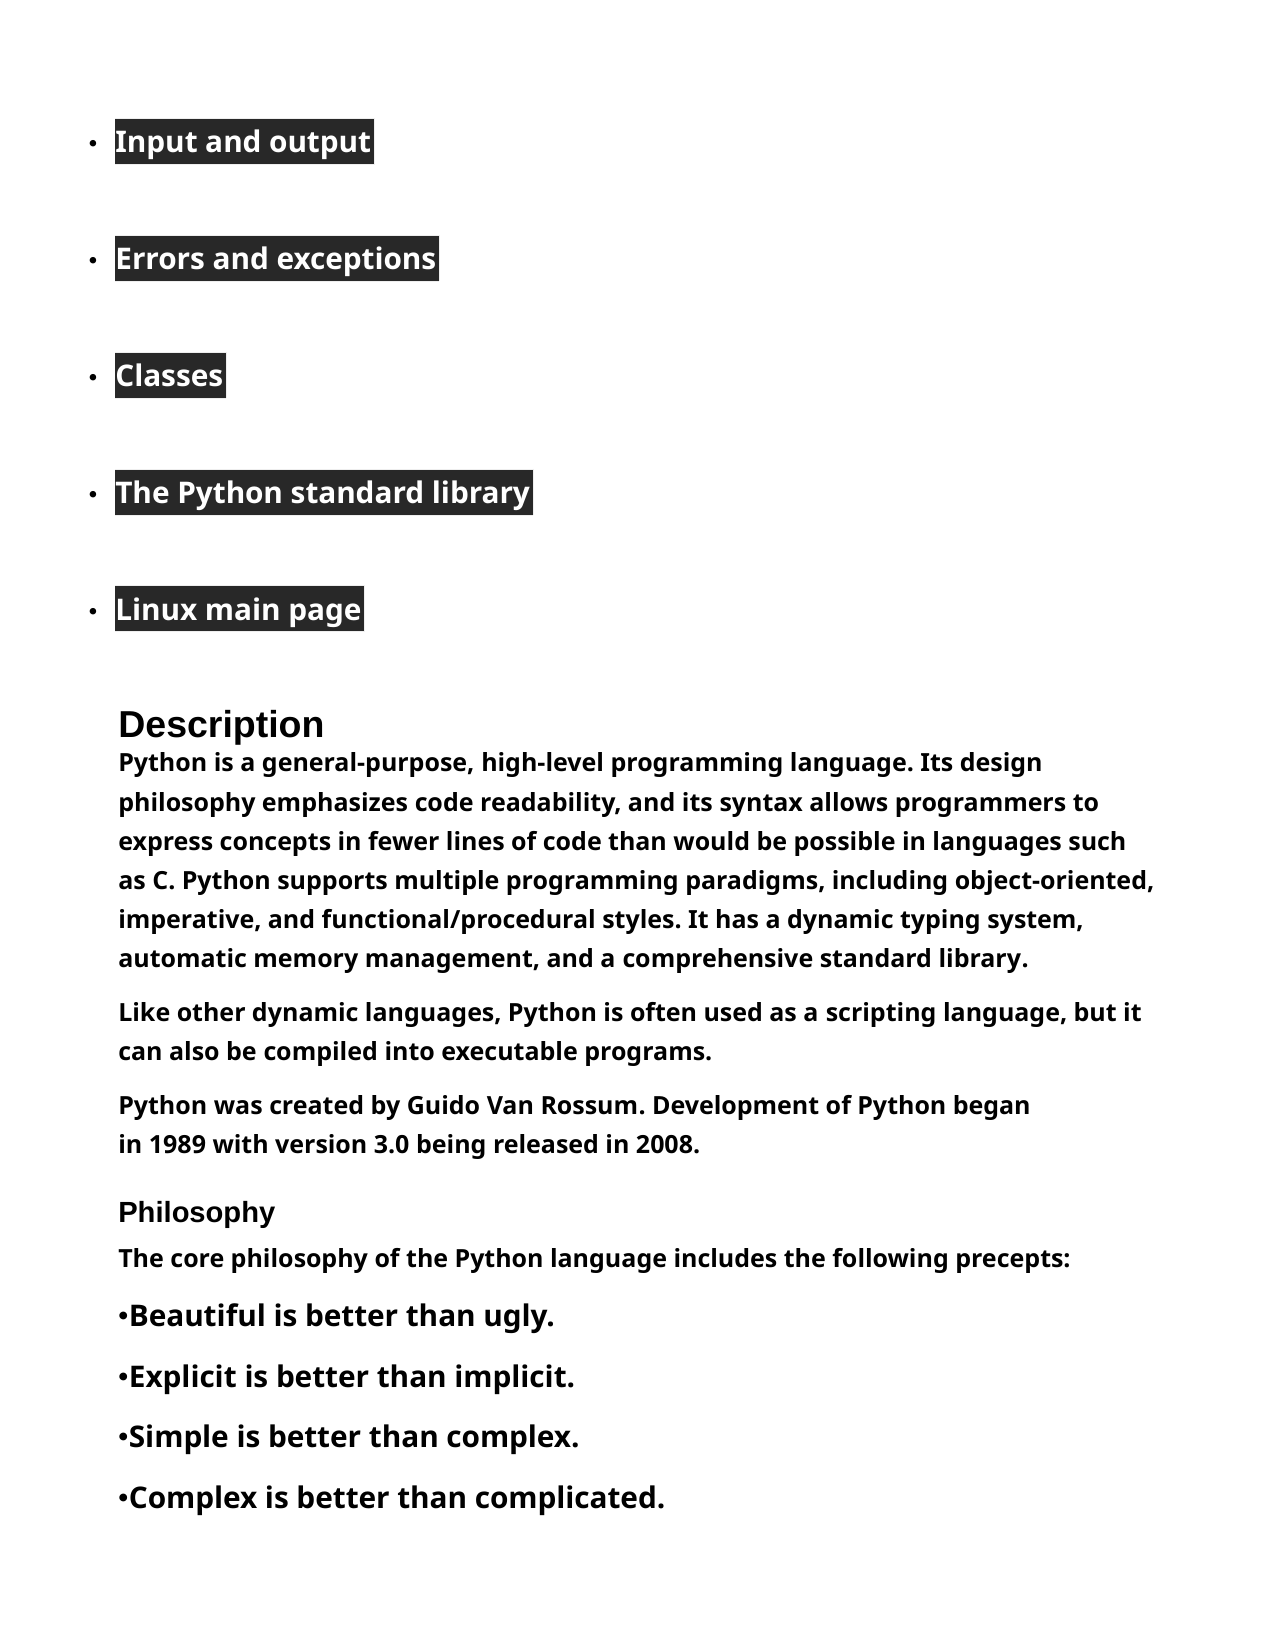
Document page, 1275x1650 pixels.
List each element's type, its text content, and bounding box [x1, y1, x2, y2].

list Beautiful is better than ugly. [118, 1295, 1157, 1335]
list Errors and exceptions [118, 236, 439, 281]
list Linux main page [118, 586, 364, 631]
text Python is a general-purpose, high-level programming language. Its design philosophy emphasizes code readability, and its syntax allows programmers to express concepts in fewer lines of code than would be possible in languages such as C. Python supports multiple programming paradigms, including object-oriented, imperative, and functional/procedural styles. It has a dynamic typing system, automatic memory management, and a comprehensive standard library. [118, 745, 1157, 975]
subtitle Description [118, 702, 1157, 745]
text The core philosophy of the Python language includes the following precepts: [118, 1241, 1157, 1275]
subtitle Philosophy [118, 1195, 1157, 1229]
text Python was created by Guido Van Rossum. Development of Python began in 1989 with version 3.0 being released in 2008. [118, 1088, 1157, 1161]
list [365, 585, 1157, 632]
list Classes [118, 353, 226, 398]
list Explicit is better than implicit. [118, 1356, 1157, 1396]
list [375, 118, 1157, 164]
list Simple is better than complex. [118, 1416, 1157, 1457]
list The Python standard library [118, 470, 533, 515]
list Complex is better than complicated. [118, 1477, 1157, 1517]
list [534, 468, 1157, 515]
list Input and output [118, 119, 374, 164]
text Like other dynamic languages, Python is often used as a scripting language, but it can also be compiled into executable programs. [118, 995, 1157, 1068]
list [440, 235, 1157, 281]
list [227, 352, 1157, 398]
